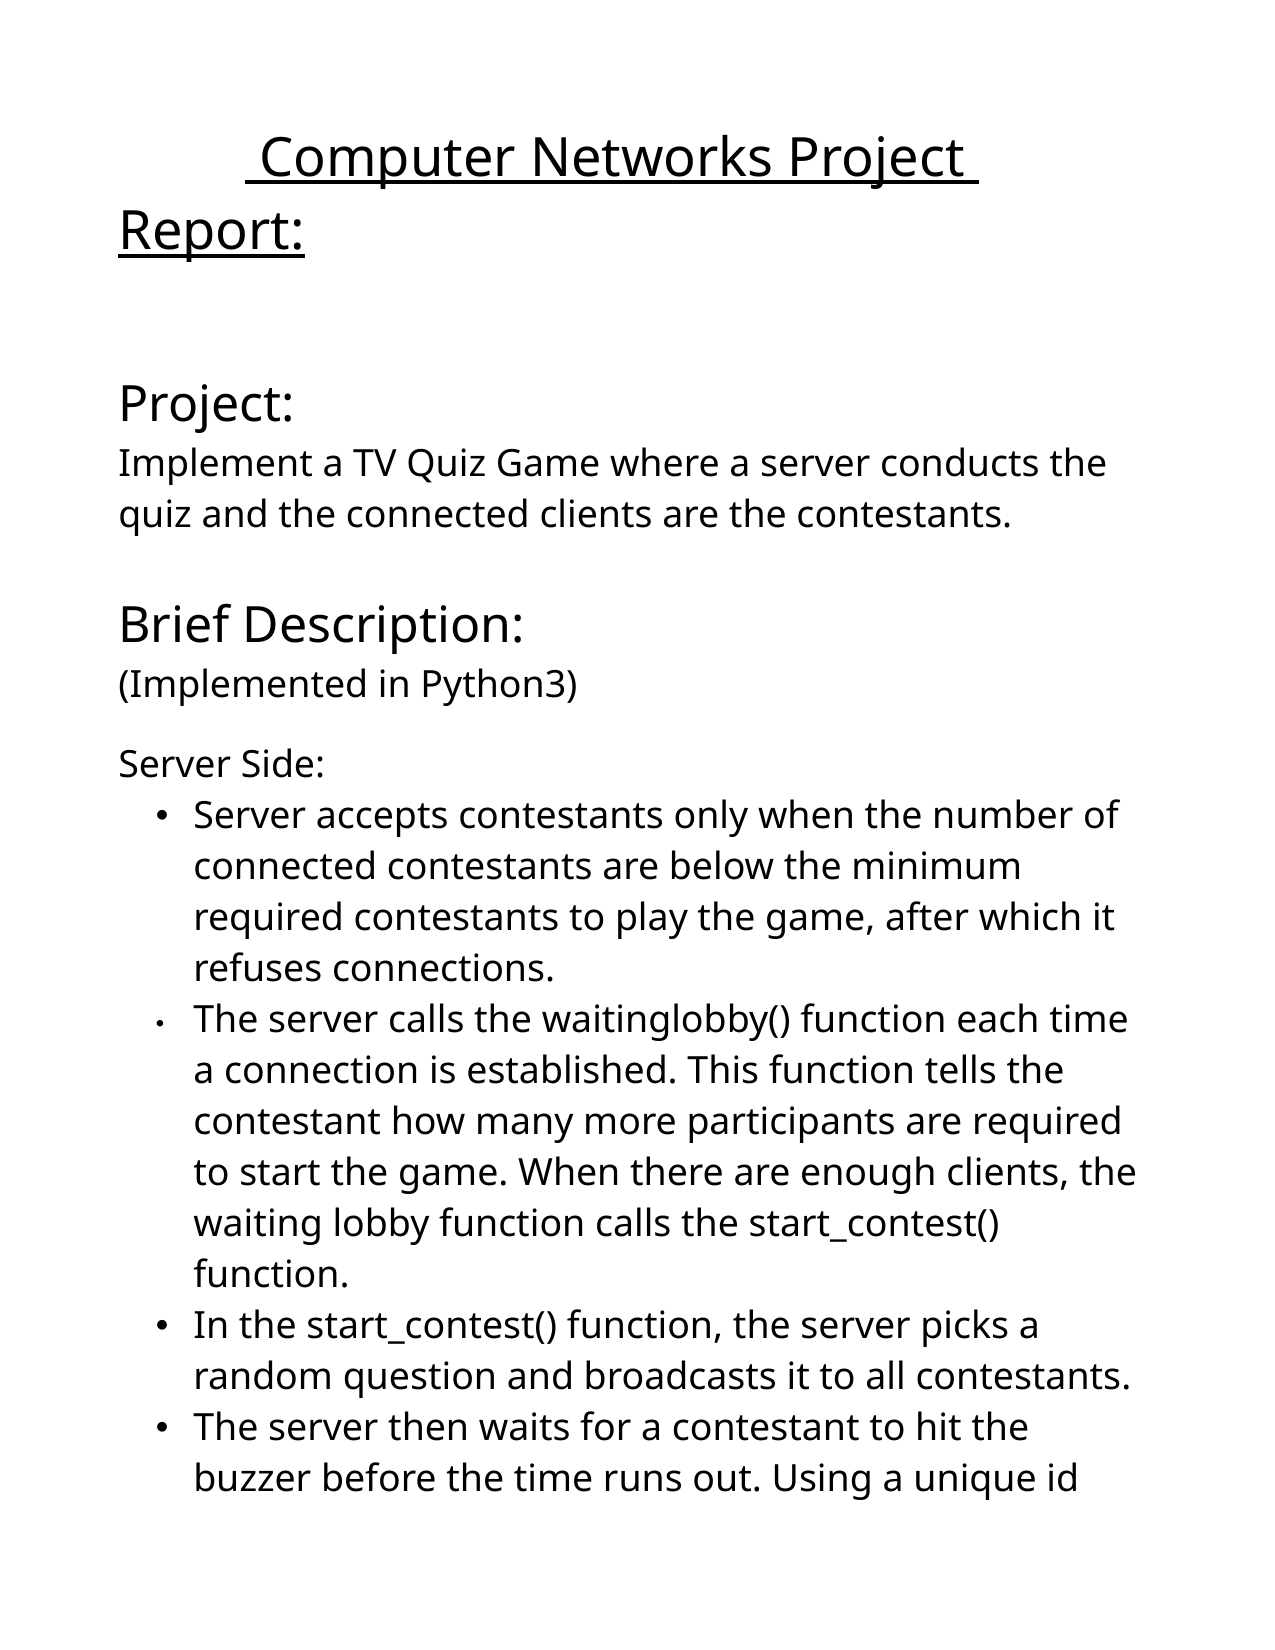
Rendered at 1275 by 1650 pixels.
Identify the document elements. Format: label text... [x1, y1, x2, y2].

text Implement a TV Quiz Game where a server conducts the quiz and the connected clients are the contestants. [118, 436, 1157, 538]
text Server Side: [118, 737, 1157, 788]
text Project: [118, 368, 1157, 436]
list Server accepts contestants only when the number of connected contestants are below the minimum required contestants to play the game, after which it refuses connections. [156, 788, 1157, 992]
list The server then waits for a contestant to hit the buzzer before the time runs out. Using a unique id [156, 1400, 1157, 1502]
text Computer Networks Project Report: [118, 118, 1157, 266]
list In the start_contest() function, the server picks a random question and broadcasts it to all contestants. [156, 1298, 1157, 1400]
list The server calls the waitinglobby() function each time a connection is established. This function tells the contestant how many more participants are required to start the game. When there are enough clients, the waiting lobby function calls the start_contest() function. [156, 992, 1157, 1298]
text (Implemented in Python3) [118, 657, 1157, 708]
text Brief Description: [118, 589, 1157, 657]
